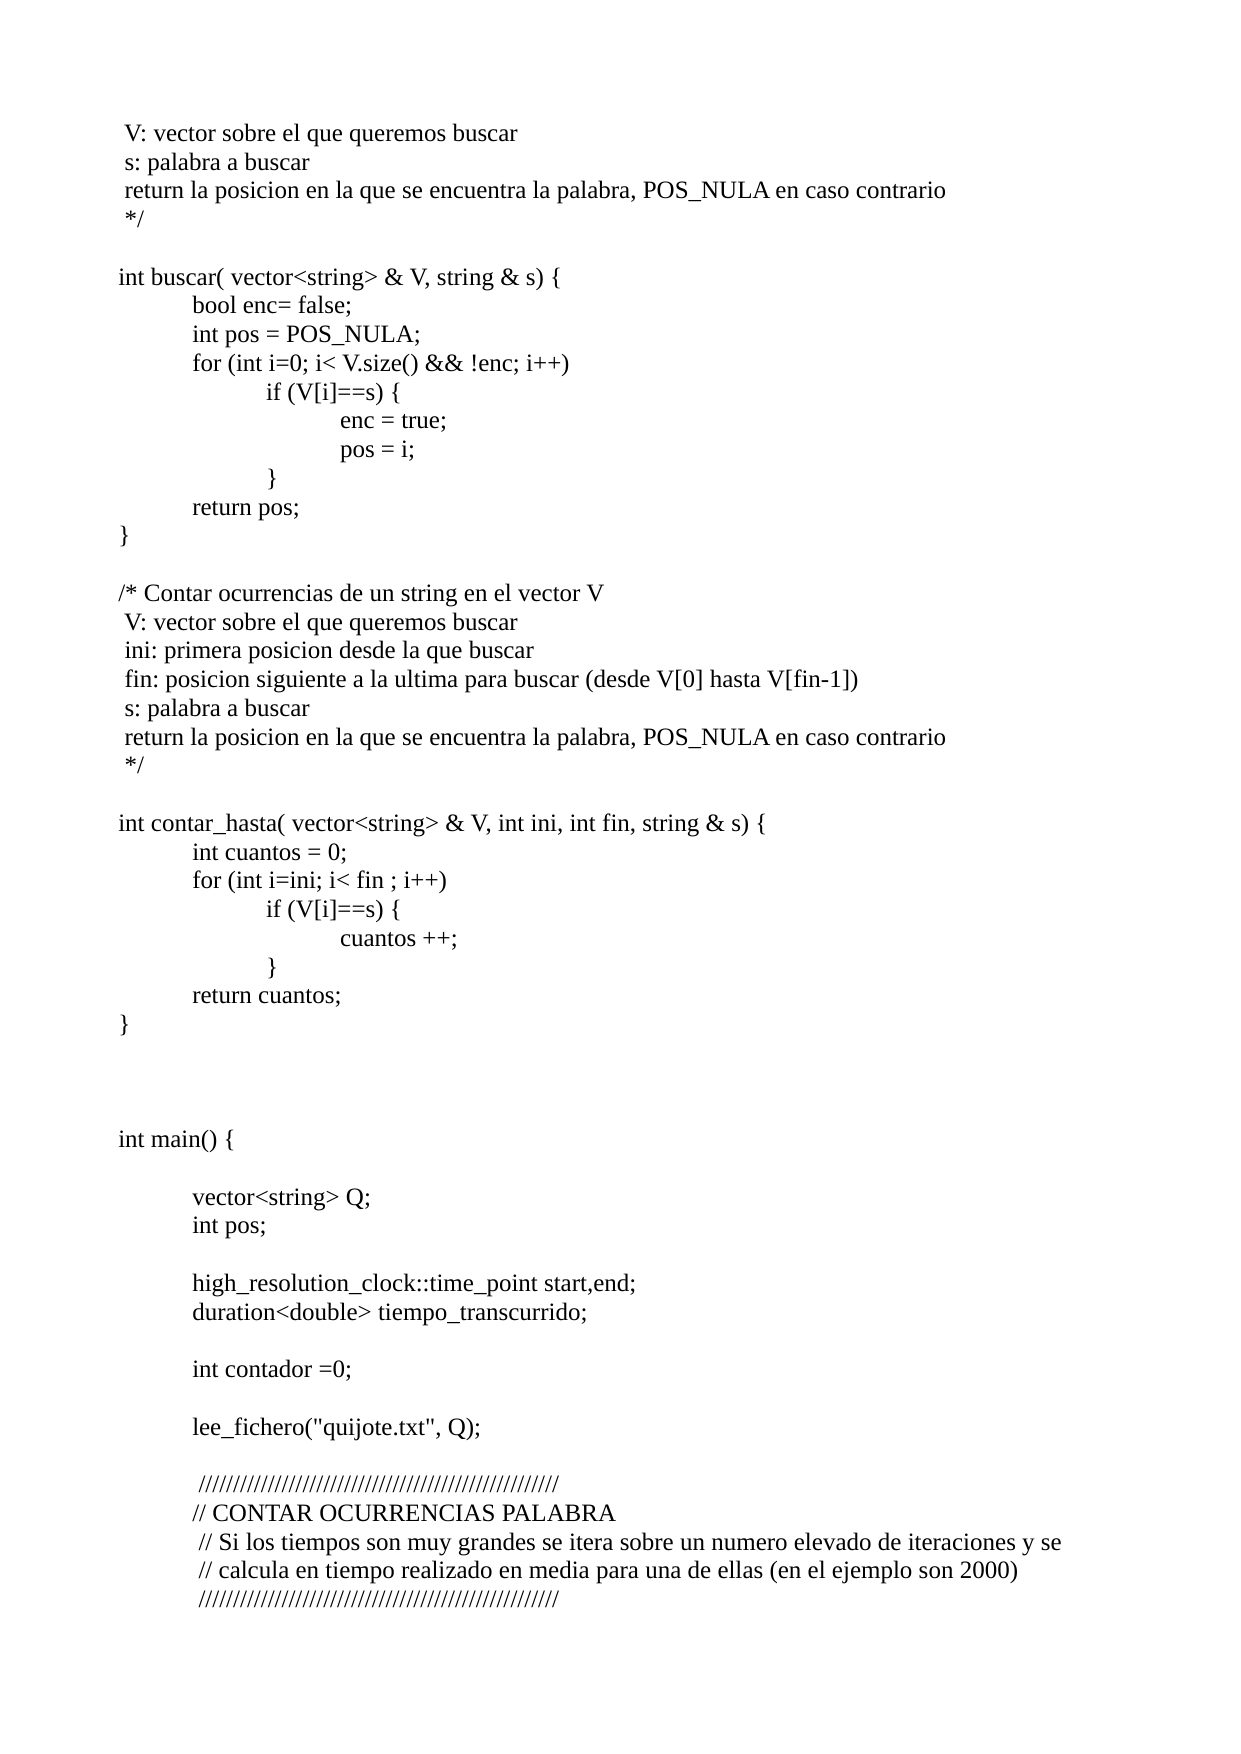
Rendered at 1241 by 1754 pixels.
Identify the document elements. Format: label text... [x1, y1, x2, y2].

text return cuantos; [118, 981, 1122, 1009]
text */ [118, 751, 1122, 779]
text vector<string> Q; [118, 1182, 1122, 1211]
text s: palabra a buscar [118, 693, 1122, 722]
text ini: primera posicion desde la que buscar [118, 636, 1122, 664]
text } [118, 952, 1122, 981]
text int contador =0; [118, 1354, 1122, 1383]
text // Si los tiempos son muy grandes se itera sobre un numero elevado de iteraciones y se [118, 1527, 1122, 1556]
text return la posicion en la que se encuentra la palabra, POS_NULA en caso contrario [118, 722, 1122, 751]
text lee_fichero("quijote.txt", Q); [118, 1412, 1122, 1441]
text } [118, 1009, 1122, 1038]
text fin: posicion siguiente a la ultima para buscar (desde V[0] hasta V[fin-1]) [118, 664, 1122, 693]
text } [118, 521, 1122, 549]
text */ [118, 204, 1122, 233]
text /* Contar ocurrencias de un string en el vector V [118, 578, 1122, 607]
text s: palabra a buscar [118, 147, 1122, 176]
text pos = i; [118, 434, 1122, 463]
text int pos; [118, 1211, 1122, 1239]
text high_resolution_clock::time_point start,end; [118, 1268, 1122, 1297]
text cuantos ++; [118, 923, 1122, 952]
text //////////////////////////////////////////////////// [118, 1469, 1122, 1498]
text for (int i=ini; i< fin ; i++) [118, 866, 1122, 894]
text duration<double> tiempo_transcurrido; [118, 1297, 1122, 1326]
text int cuantos = 0; [118, 837, 1122, 866]
text int contar_hasta( vector<string> & V, int ini, int fin, string & s) { [118, 808, 1122, 837]
text V: vector sobre el que queremos buscar [118, 118, 1122, 147]
text int pos = POS_NULA; [118, 319, 1122, 348]
text if (V[i]==s) { [118, 377, 1122, 406]
text int buscar( vector<string> & V, string & s) { [118, 262, 1122, 291]
text //////////////////////////////////////////////////// [118, 1584, 1122, 1613]
text for (int i=0; i< V.size() && !enc; i++) [118, 348, 1122, 377]
text } [118, 463, 1122, 492]
text bool enc= false; [118, 291, 1122, 319]
text enc = true; [118, 406, 1122, 434]
text // CONTAR OCURRENCIAS PALABRA [118, 1498, 1122, 1527]
text if (V[i]==s) { [118, 894, 1122, 923]
text return la posicion en la que se encuentra la palabra, POS_NULA en caso contrario [118, 176, 1122, 204]
text int main() { [118, 1124, 1122, 1153]
text // calcula en tiempo realizado en media para una de ellas (en el ejemplo son 2000) [118, 1556, 1122, 1584]
text return pos; [118, 492, 1122, 521]
text V: vector sobre el que queremos buscar [118, 607, 1122, 636]
